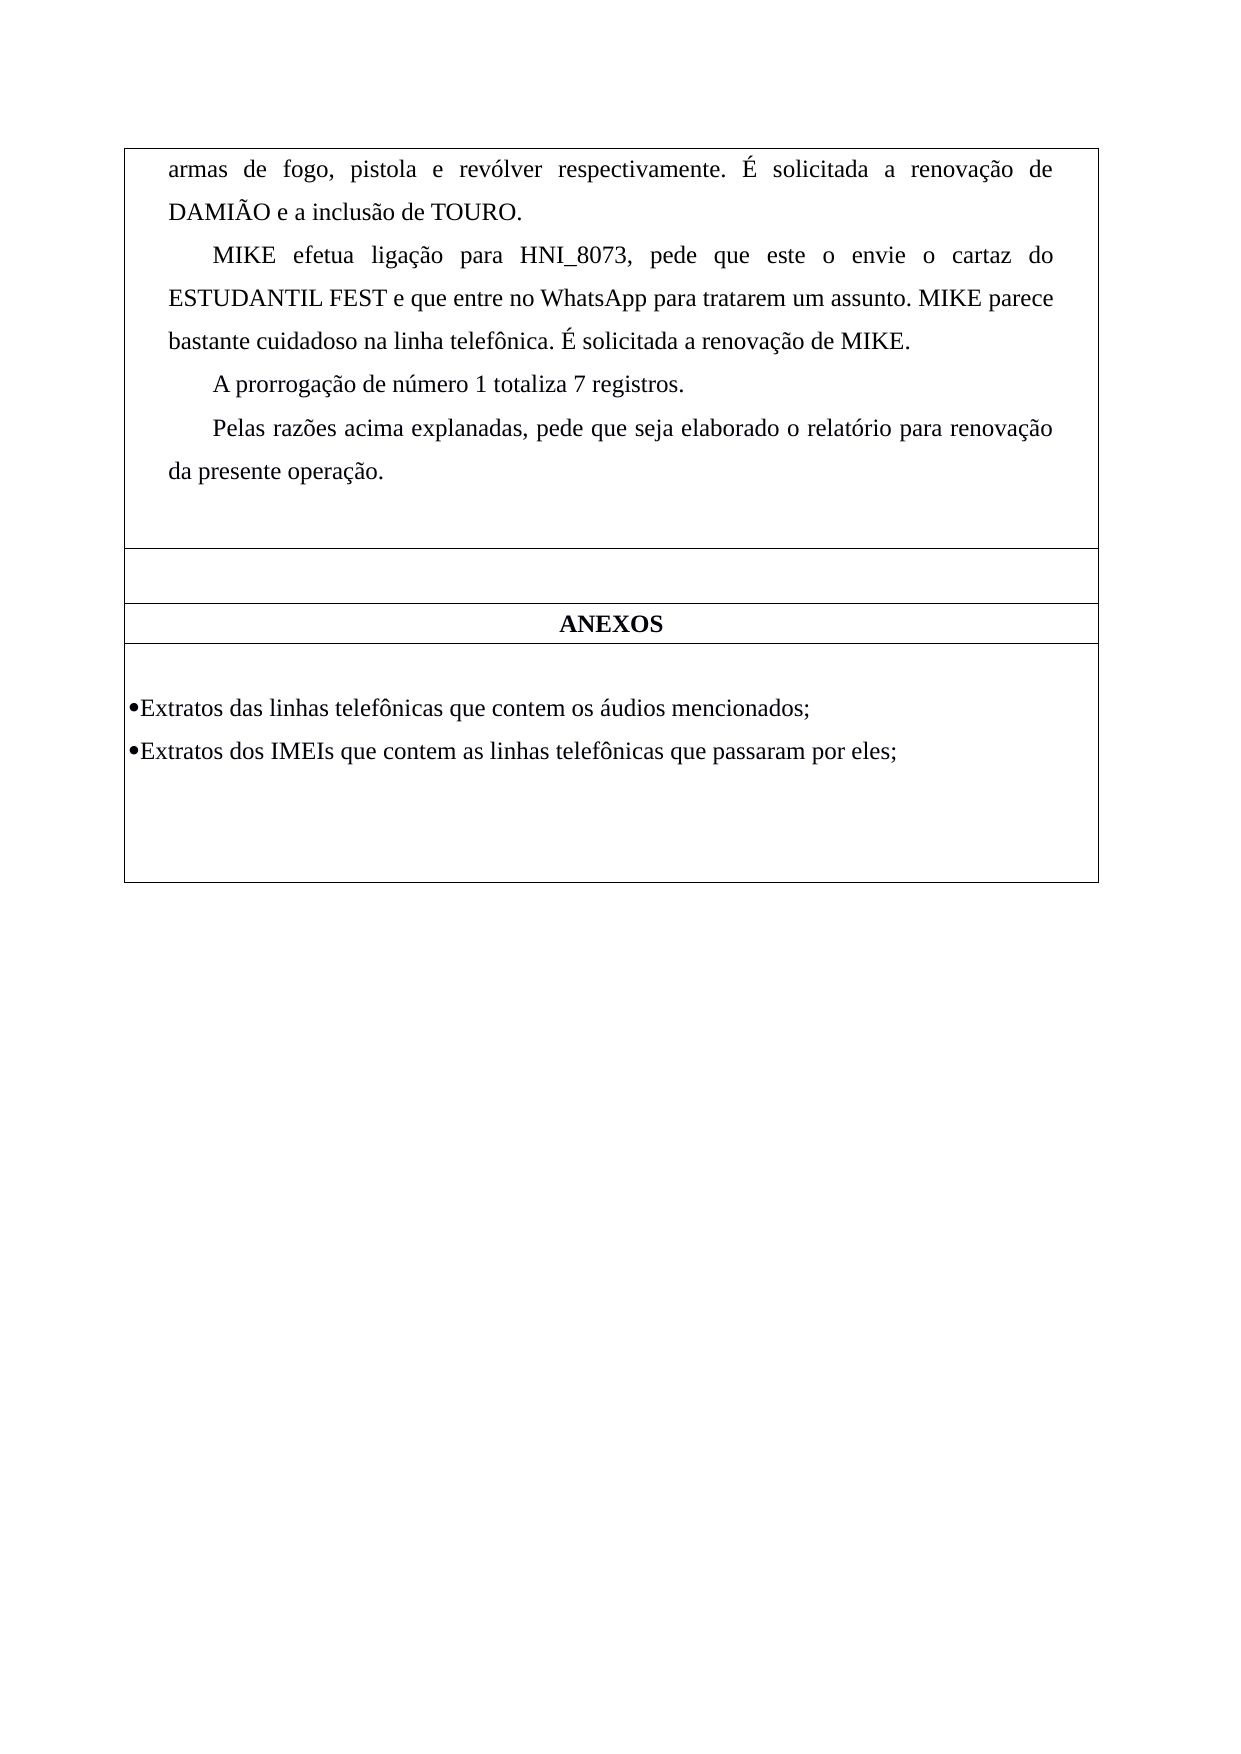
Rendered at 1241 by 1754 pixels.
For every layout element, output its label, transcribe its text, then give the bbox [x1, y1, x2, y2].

table_cell [125, 549, 1098, 603]
table_cell armas de fogo, pistola e revólver respectivamente. É solicitada a renovação de DAMIÃO e a inclusão de TOURO. MIKE efetua ligação para HNI_8073, pede que este o envie o cartaz do ESTUDANTIL FEST e que entre no WhatsApp para tratarem um assunto. MIKE parece bastante cuidadoso na linha telefônica. É solicitada a renovação de MIKE. A prorrogação de número 1 totaliza 7 registros. Pelas razões acima explanadas, pede que seja elaborado o relatório para renovação da presente operação. [125, 149, 1098, 548]
table_cell ANEXOS [125, 604, 1098, 643]
table_cell [125, 828, 1098, 882]
table_cell Extratos das linhas telefônicas que contem os áudios mencionados; Extratos dos IMEIs que contem as linhas telefônicas que passaram por eles; [125, 644, 1098, 828]
